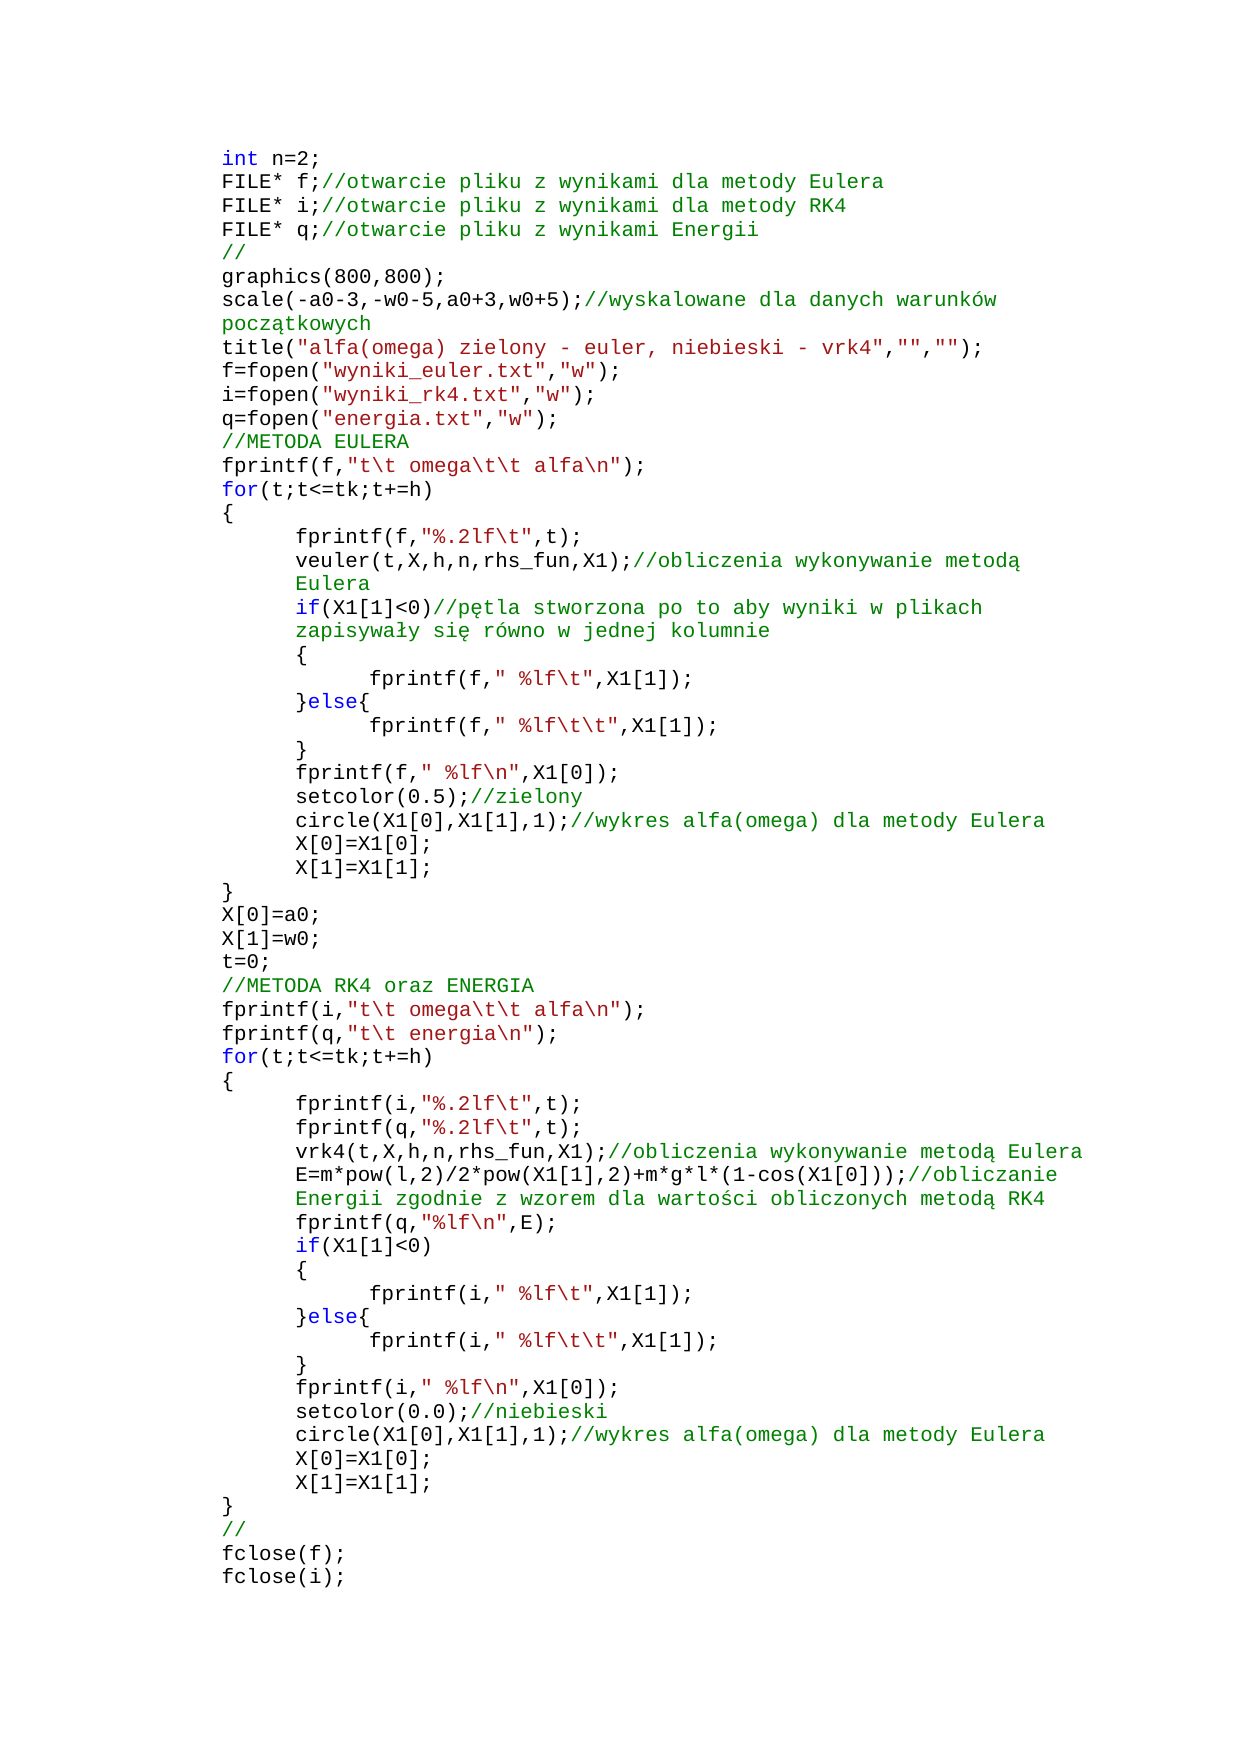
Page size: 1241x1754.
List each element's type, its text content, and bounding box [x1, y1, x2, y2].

text vrk4(t,X,h,n,rhs_fun,X1);//obliczenia wykonywanie metodą Eulera [148, 1141, 1093, 1164]
text }else{ [148, 1306, 1093, 1330]
text { [148, 1070, 1093, 1093]
text // [148, 1519, 1093, 1543]
text graphics(800,800); [148, 266, 1093, 289]
text }else{ [148, 691, 1093, 715]
text //METODA EULERA [148, 431, 1093, 455]
text circle(X1[0],X1[1],1);//wykres alfa(omega) dla metody Eulera [148, 810, 1093, 833]
text fprintf(q,"%.2lf\t",t); [148, 1117, 1093, 1141]
text } [148, 739, 1093, 762]
text fprintf(f," %lf\n",X1[0]); [148, 762, 1093, 786]
text fprintf(i," %lf\n",X1[0]); [148, 1377, 1093, 1401]
text { [148, 502, 1093, 526]
text int n=2; [148, 148, 1093, 171]
text X[0]=X1[0]; [148, 833, 1093, 857]
text f=fopen("wyniki_euler.txt","w"); [148, 360, 1093, 384]
text // [148, 242, 1093, 266]
text fprintf(i," %lf\t\t",X1[1]); [148, 1330, 1093, 1353]
text } [148, 1353, 1093, 1377]
text fprintf(i," %lf\t",X1[1]); [148, 1283, 1093, 1306]
text for(t;t<=tk;t+=h) [148, 479, 1093, 502]
text FILE* q;//otwarcie pliku z wynikami Energii [148, 218, 1093, 242]
text i=fopen("wyniki_rk4.txt","w"); [148, 384, 1093, 408]
text } [148, 1495, 1093, 1519]
text fprintf(f,"%.2lf\t",t); [148, 526, 1093, 549]
text FILE* f;//otwarcie pliku z wynikami dla metody Eulera [148, 171, 1093, 195]
text X[0]=a0; [148, 904, 1093, 928]
text scale(-a0-3,-w0-5,a0+3,w0+5);//wyskalowane dla danych warunków początkowych [221, 289, 1093, 337]
text title("alfa(omega) zielony - euler, niebieski - vrk4","",""); [148, 337, 1093, 360]
text } [148, 881, 1093, 904]
text setcolor(0.5);//zielony [148, 786, 1093, 810]
text fprintf(q,"t\t energia\n"); [148, 1022, 1093, 1046]
text if(X1[1]<0)//pętla stworzona po to aby wyniki w plikach zapisywały się równo w jednej kolumnie [295, 597, 1093, 644]
text X[1]=X1[1]; [148, 857, 1093, 881]
text { [148, 644, 1093, 668]
text fprintf(f,"t\t omega\t\t alfa\n"); [148, 455, 1093, 479]
text X[1]=X1[1]; [148, 1472, 1093, 1495]
text fprintf(f," %lf\t",X1[1]); [148, 668, 1093, 691]
text q=fopen("energia.txt","w"); [148, 408, 1093, 431]
text circle(X1[0],X1[1],1);//wykres alfa(omega) dla metody Eulera [148, 1424, 1093, 1448]
text fprintf(f," %lf\t\t",X1[1]); [148, 715, 1093, 739]
text fprintf(q,"%lf\n",E); [148, 1212, 1093, 1235]
text X[0]=X1[0]; [148, 1448, 1093, 1472]
text X[1]=w0; [148, 928, 1093, 952]
text //METODA RK4 oraz ENERGIA [148, 975, 1093, 999]
text fclose(i); [148, 1566, 1093, 1590]
text veuler(t,X,h,n,rhs_fun,X1);//obliczenia wykonywanie metodą Eulera [295, 549, 1093, 597]
text t=0; [148, 952, 1093, 975]
text E=m*pow(l,2)/2*pow(X1[1],2)+m*g*l*(1-cos(X1[0]));//obliczanie Energii zgodnie z wzorem dla wartości obliczonych metodą RK4 [295, 1164, 1093, 1212]
text setcolor(0.0);//niebieski [148, 1401, 1093, 1424]
text { [148, 1259, 1093, 1283]
text FILE* i;//otwarcie pliku z wynikami dla metody RK4 [148, 195, 1093, 218]
text for(t;t<=tk;t+=h) [148, 1046, 1093, 1070]
text fprintf(i,"%.2lf\t",t); [148, 1093, 1093, 1117]
text if(X1[1]<0) [148, 1235, 1093, 1259]
text fclose(f); [148, 1543, 1093, 1566]
text fprintf(i,"t\t omega\t\t alfa\n"); [148, 999, 1093, 1022]
